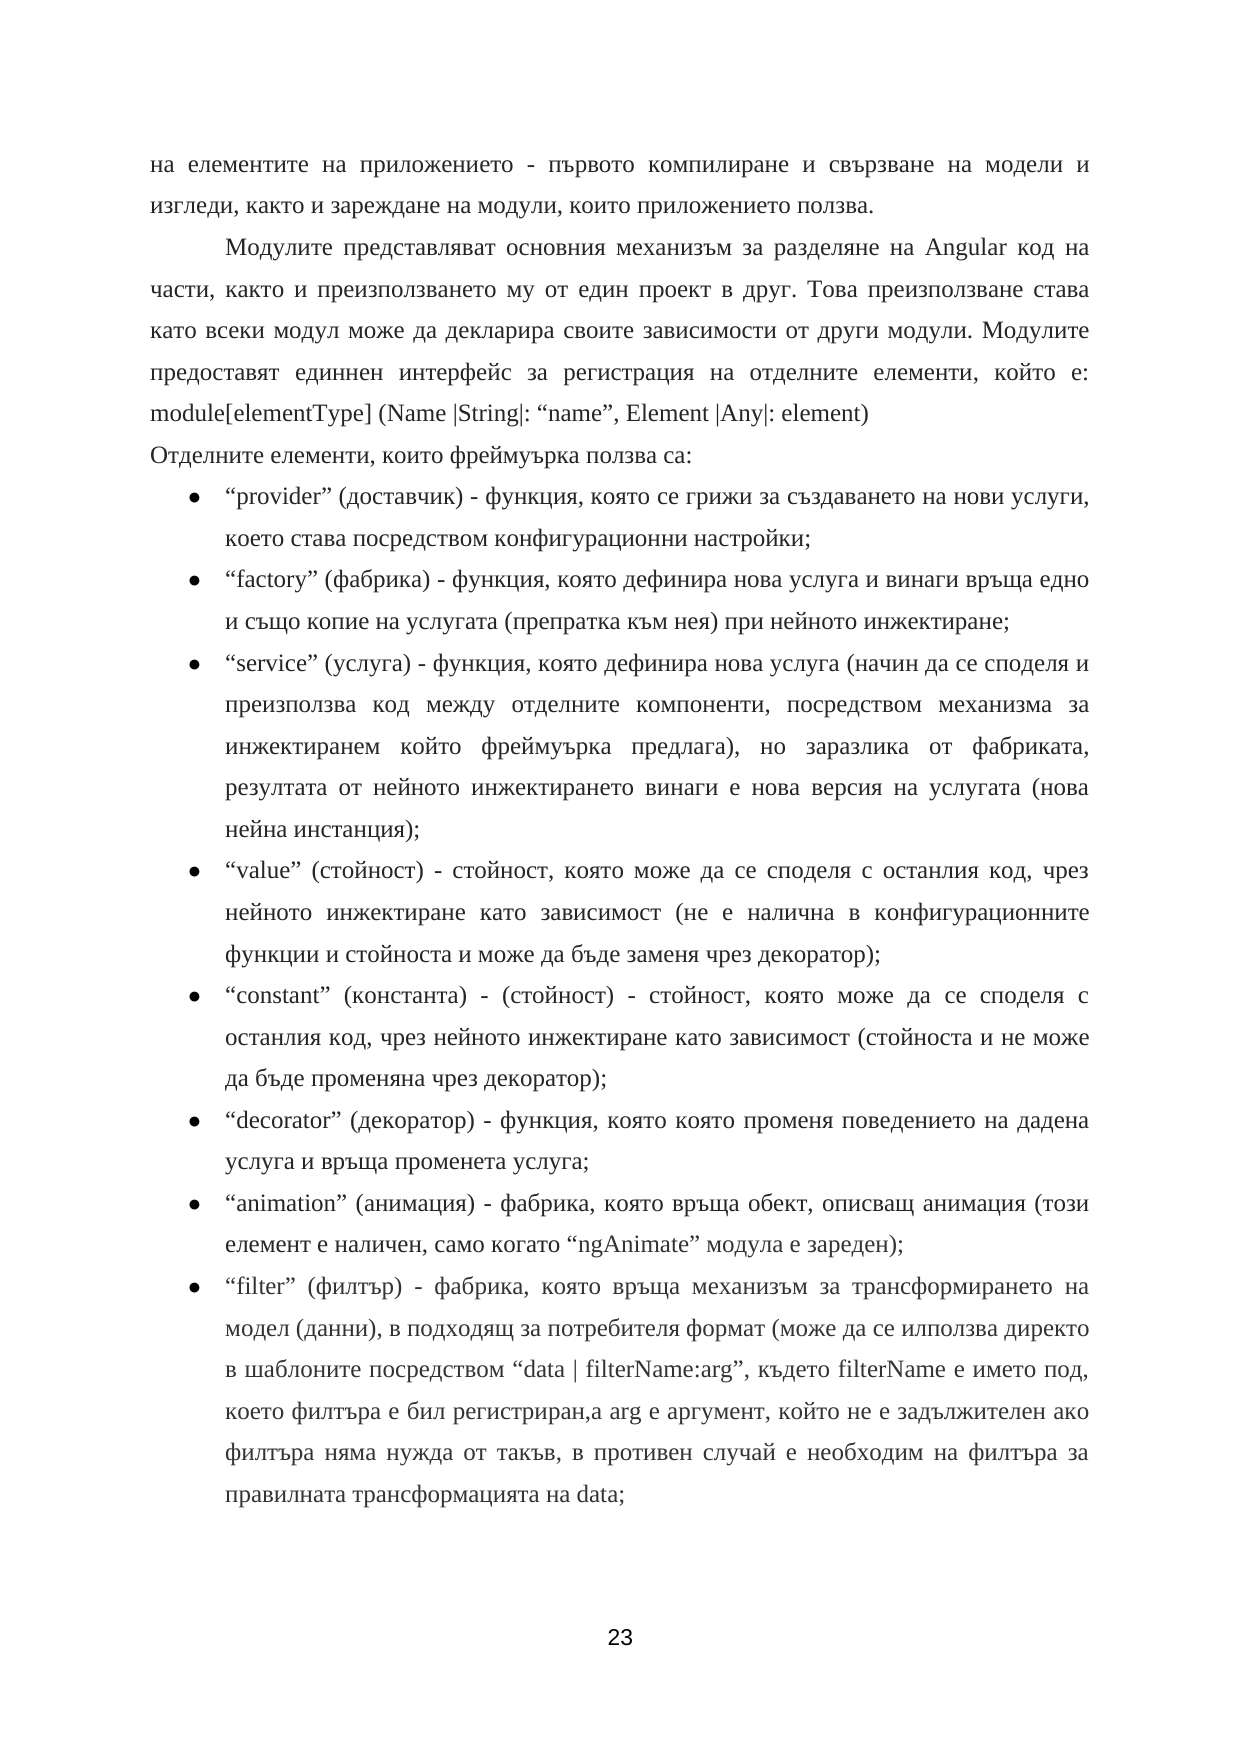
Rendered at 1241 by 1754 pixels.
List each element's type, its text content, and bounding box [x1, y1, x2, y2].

text Модулите представляват основния механизъм за разделяне на Angular код на части, както и преизползването му от един проект в друг. Това преизползване става като всеки модул може да декларира своите зависимости от други модули. Модулите предоставят единнен интерфейс за регистрация на отделните елементи, който е: module[elementType] (Name |String|: “name”, Element |Any|: element) [150, 233, 1091, 427]
text на елементите на приложението - първото компилиране и свързване на модели и изгледи, както и зареждане на модули, които приложението ползва. [150, 150, 1091, 219]
list “filter” (филтър) - фабрика, която връща механизъм за трансформирането на модел (данни), в подходящ за потребителя формат (може да се илползва директо в шаблоните посредством “data | filterName:arg”, където filterName е името под, което филтъра е бил регистриран,а arg е аргумент, който не е задължителен ако филтъра няма нужда от такъв, в противен случай е необходим на филтъра за правилната трансформацията на data; [187, 1272, 1091, 1508]
list “value” (стойност) - стойност, която може да се споделя с останлия код, чрез нейното инжектиране като зависимост (не е налична в конфигурационните функции и стойноста и може да бъде заменя чрез декоратор); [187, 857, 1091, 967]
text Отделните елементи, които фреймуърка ползва са: [150, 441, 1091, 469]
list “decorator” (декоратор) - функция, която която променя поведението на дадена услуга и връща променета услуга; [187, 1106, 1091, 1175]
list “animation” (анимация) - фабрика, която връща обект, описващ анимация (този елемент е наличен, само когато “ngAnimate” модула е зареден); [187, 1189, 1091, 1258]
list “service” (услуга) - функция, която дефинира нова услуга (начин да се споделя и преизползва код между отделните компоненти, посредством механизма за инжектиранем който фреймуърка предлага), но заразлика от фабриката, резултата от нейното инжектирането винаги е нова версия на услугата (нова нейна инстанция); [187, 649, 1091, 843]
list “factory” (фабрика) - функция, която дефинира нова услуга и винаги връща едно и също копие на услугата (препратка към нея) при нейното инжектиране; [187, 566, 1091, 635]
list “constant” (константа) - (стойност) - стойност, която може да се споделя с останлия код, чрез нейното инжектиране като зависимост (стойноста и не може да бъде променяна чрез декоратор); [187, 981, 1091, 1092]
list “provider” (доставчик) - функция, която се грижи за създаването на нови услуги, което става посредством конфигурационни настройки; [187, 482, 1091, 552]
